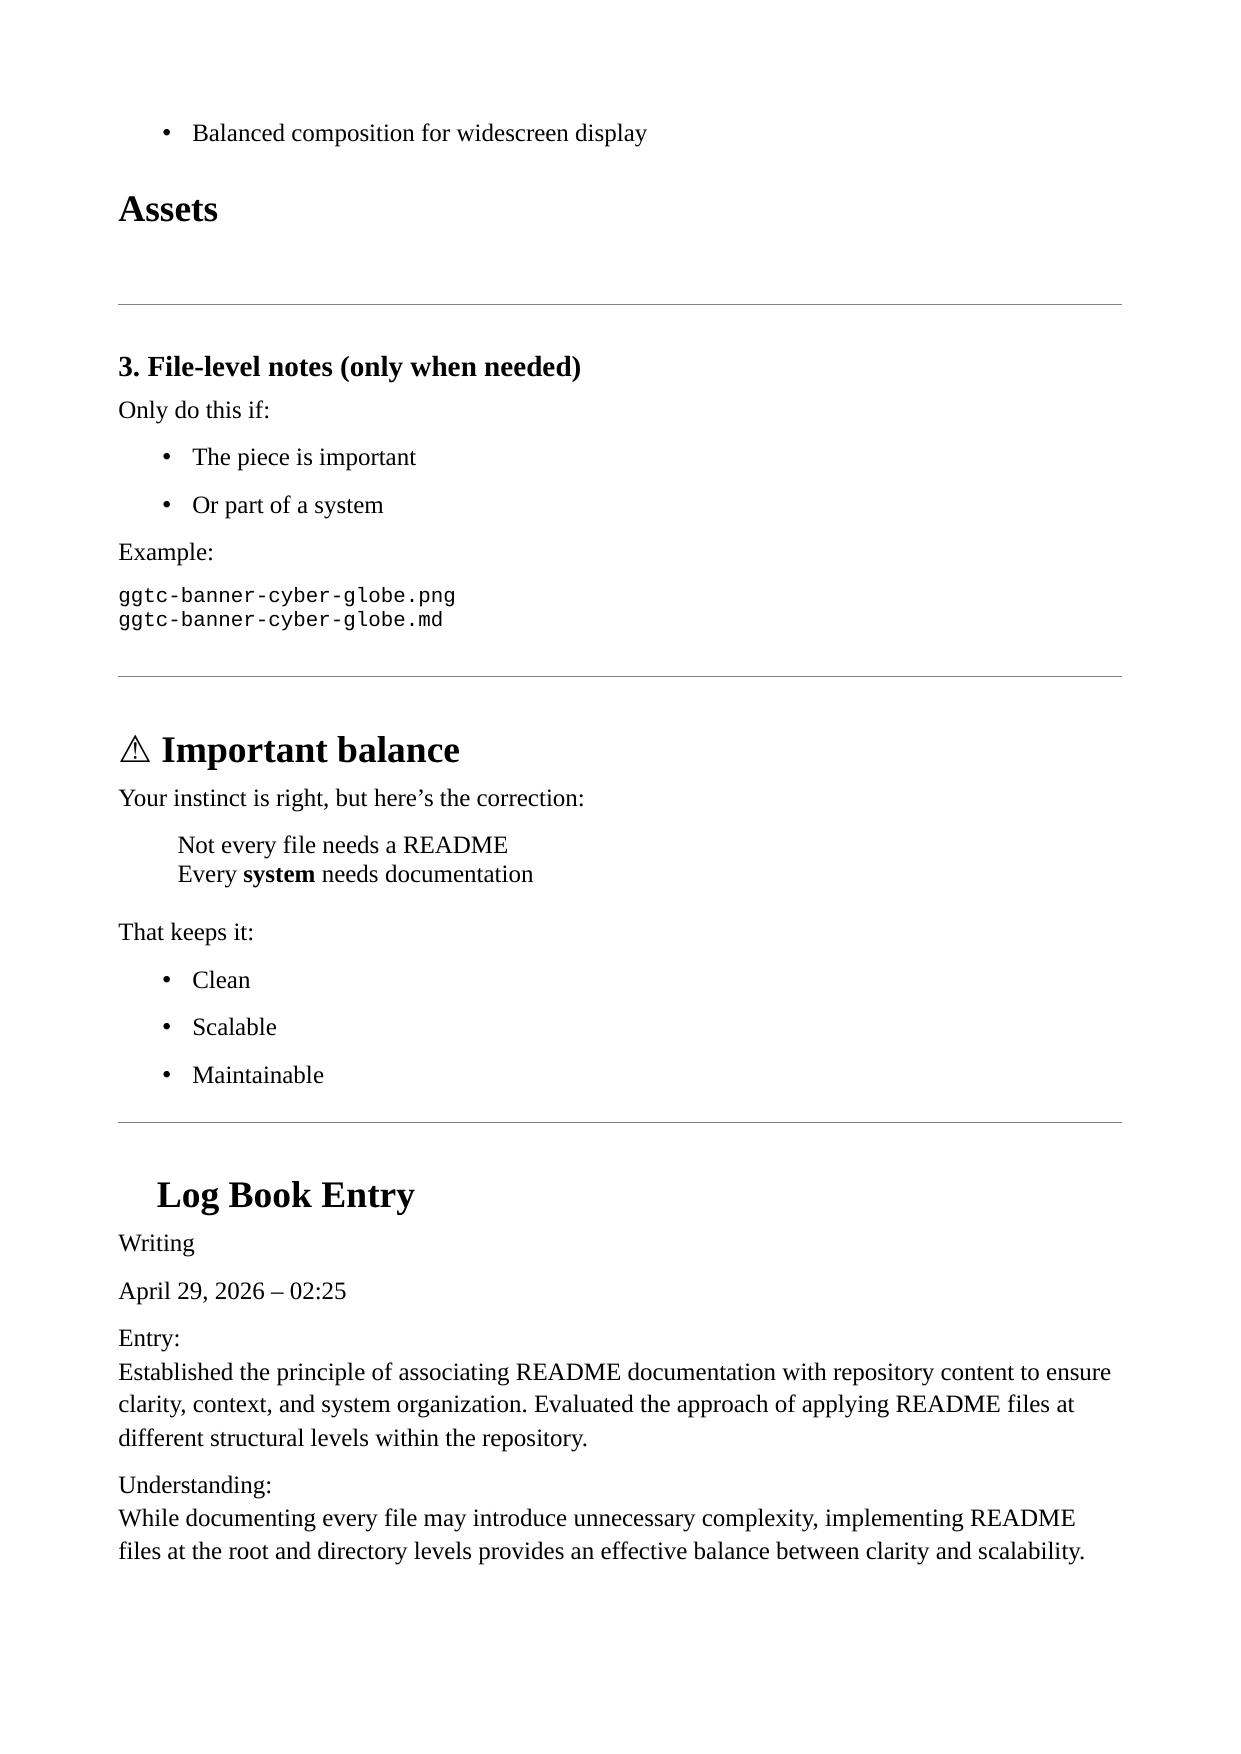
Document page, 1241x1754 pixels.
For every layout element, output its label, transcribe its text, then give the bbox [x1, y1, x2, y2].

text Understanding: While documenting every file may introduce unnecessary complexity, implementing README files at the root and directory levels provides an effective balance between clarity and scalability. [118, 1470, 1122, 1565]
subtitle 📘 Log Book Entry [118, 1173, 1122, 1216]
subtitle 3. File-level notes (only when needed) [118, 349, 1122, 382]
text April 29, 2026 – 02:25 [118, 1276, 1122, 1305]
list Scalable [162, 1012, 1122, 1041]
text Writing [118, 1228, 1122, 1257]
list Clean [162, 965, 1122, 993]
list The piece is important [162, 442, 1122, 471]
text Entry: Established the principle of associating README documentation with repository content to ensure clarity, context, and system organization. Evaluated the approach of applying README files at different structural levels within the repository. [118, 1323, 1122, 1451]
subtitle Assets [118, 187, 1122, 230]
text Not every file needs a README Every system needs documentation [177, 830, 1063, 888]
text ggtc-banner-cyber-globe.png [118, 585, 1122, 609]
text ggtc-banner-cyber-globe.md [118, 609, 1122, 632]
subtitle ⚠️ Important balance [118, 727, 1122, 770]
text That keeps it: [118, 917, 1122, 946]
text Only do this if: [118, 395, 1122, 423]
text Your instinct is right, but here’s the correction: [118, 783, 1122, 811]
text Example: [118, 537, 1122, 566]
list Or part of a system [162, 490, 1122, 519]
list Balanced composition for widescreen display [162, 118, 1122, 147]
list Maintainable [162, 1060, 1122, 1089]
